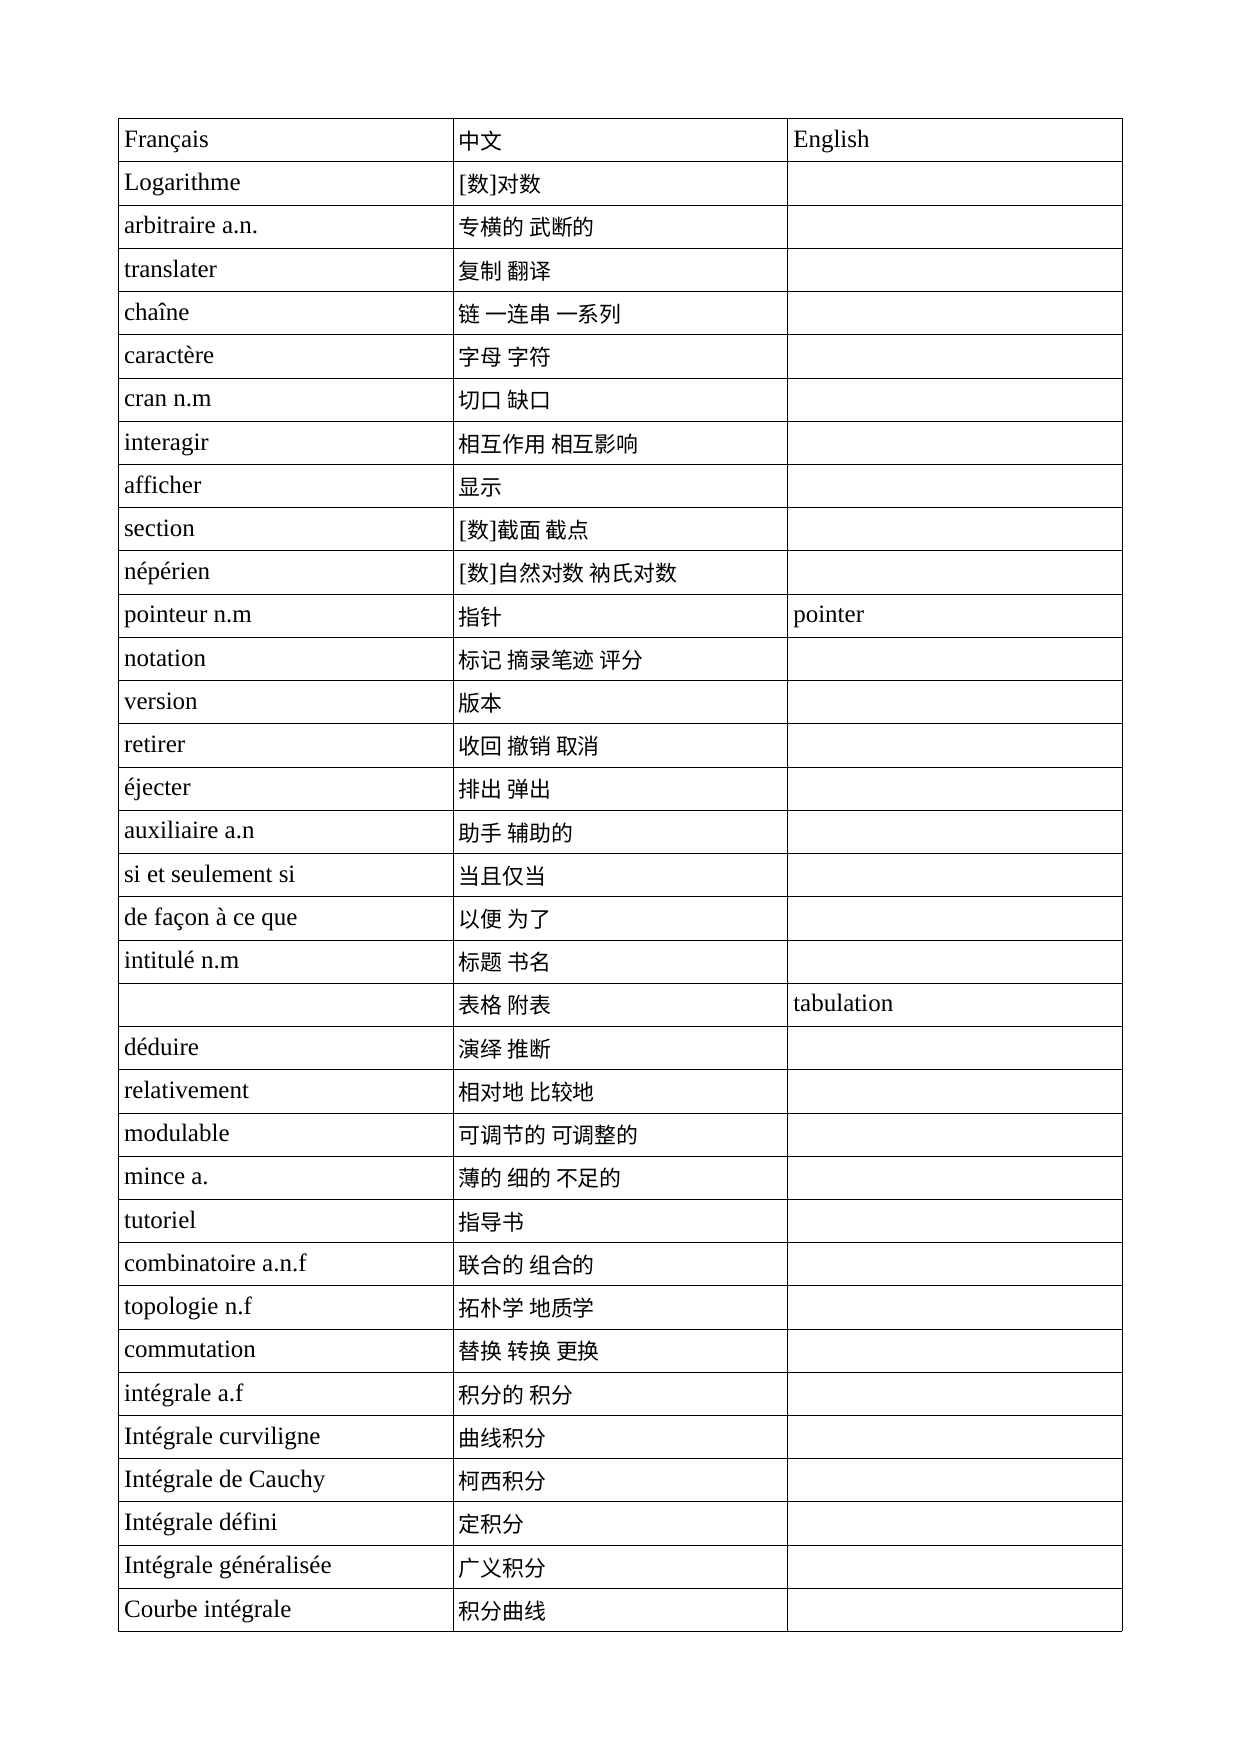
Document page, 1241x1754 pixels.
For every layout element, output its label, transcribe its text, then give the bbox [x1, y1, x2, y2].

table_cell intégrale a.f [119, 1373, 453, 1415]
table_cell 标题 书名 [454, 941, 787, 983]
table_cell 切口 缺口 [454, 379, 787, 421]
table_cell [788, 1157, 1122, 1199]
table_cell [数]自然对数 衲氏对数 [454, 551, 787, 594]
table_cell [788, 249, 1122, 291]
table_cell modulable [119, 1114, 453, 1156]
table_cell 链 一连串 一系列 [454, 292, 787, 334]
table_cell 字母 字符 [454, 335, 787, 377]
table_cell [788, 811, 1122, 853]
table_cell 表格 附表 [454, 984, 787, 1026]
table_cell 柯西积分 [454, 1459, 787, 1501]
table_cell [788, 1330, 1122, 1372]
table_cell interagir [119, 422, 453, 464]
table_cell retirer [119, 724, 453, 767]
table_cell 收回 撤销 取消 [454, 724, 787, 767]
table_cell 可调节的 可调整的 [454, 1114, 787, 1156]
table_cell caractère [119, 335, 453, 377]
table_cell 版本 [454, 681, 787, 723]
table_cell [788, 1459, 1122, 1501]
table_cell si et seulement si [119, 854, 453, 896]
table_cell 标记 摘录笔迹 评分 [454, 638, 787, 680]
table_cell tutoriel [119, 1200, 453, 1242]
table_cell [788, 897, 1122, 939]
table_cell 广义积分 [454, 1546, 787, 1588]
table_cell [788, 681, 1122, 723]
table_cell 指针 [454, 595, 787, 637]
table_cell [788, 465, 1122, 507]
table_cell 排出 弹出 [454, 768, 787, 810]
table_cell [788, 1200, 1122, 1242]
table_cell [788, 724, 1122, 767]
table_header Français [119, 119, 453, 161]
table_cell pointer [788, 595, 1122, 637]
table_cell [788, 206, 1122, 248]
table_cell topologie n.f [119, 1286, 453, 1328]
table_cell [788, 551, 1122, 594]
table_cell [788, 768, 1122, 810]
table_cell version [119, 681, 453, 723]
table_cell déduire [119, 1027, 453, 1069]
table_cell [788, 1243, 1122, 1285]
table_cell [788, 379, 1122, 421]
table_header 中文 [454, 119, 787, 161]
table_cell [数]截面 截点 [454, 508, 787, 550]
table_cell [788, 508, 1122, 550]
table_cell relativement [119, 1070, 453, 1112]
table_cell [788, 854, 1122, 896]
table_cell section [119, 508, 453, 550]
table_cell 助手 辅助的 [454, 811, 787, 853]
table_cell Intégrale généralisée [119, 1546, 453, 1588]
table_cell 专横的 武断的 [454, 206, 787, 248]
table_cell 积分的 积分 [454, 1373, 787, 1415]
table_cell pointeur n.m [119, 595, 453, 637]
table_cell [788, 1589, 1122, 1631]
table_cell [788, 292, 1122, 334]
table_cell 复制 翻译 [454, 249, 787, 291]
table_cell Intégrale défini [119, 1502, 453, 1545]
table_cell chaîne [119, 292, 453, 334]
table_cell 以便 为了 [454, 897, 787, 939]
table_cell tabulation [788, 984, 1122, 1026]
table_cell auxiliaire a.n [119, 811, 453, 853]
table_cell 联合的 组合的 [454, 1243, 787, 1285]
table_cell 显示 [454, 465, 787, 507]
table_cell cran n.m [119, 379, 453, 421]
table_cell 定积分 [454, 1502, 787, 1545]
table_cell 指导书 [454, 1200, 787, 1242]
table_cell 拓朴学 地质学 [454, 1286, 787, 1328]
table_cell [788, 638, 1122, 680]
table_cell Logarithme [119, 162, 453, 204]
table_header English [788, 119, 1122, 161]
table_cell 相对地 比较地 [454, 1070, 787, 1112]
table_cell de façon à ce que [119, 897, 453, 939]
table_cell translater [119, 249, 453, 291]
table_cell intitulé n.m [119, 941, 453, 983]
table_cell [788, 422, 1122, 464]
table_cell [119, 984, 453, 1026]
table_cell [788, 1286, 1122, 1328]
table_cell népérien [119, 551, 453, 594]
table_cell 演绎 推断 [454, 1027, 787, 1069]
table_cell [788, 1027, 1122, 1069]
table_cell [788, 1114, 1122, 1156]
table_cell 积分曲线 [454, 1589, 787, 1631]
table_cell [788, 1373, 1122, 1415]
table_cell [数]对数 [454, 162, 787, 204]
table_cell Intégrale curviligne [119, 1416, 453, 1458]
table_cell combinatoire a.n.f [119, 1243, 453, 1285]
table_cell 薄的 细的 不足的 [454, 1157, 787, 1199]
table_cell notation [119, 638, 453, 680]
table_cell éjecter [119, 768, 453, 810]
table_cell [788, 1416, 1122, 1458]
table_cell [788, 335, 1122, 377]
table_cell [788, 162, 1122, 204]
table_cell Intégrale de Cauchy [119, 1459, 453, 1501]
table_cell mince a. [119, 1157, 453, 1199]
table_cell 替换 转换 更换 [454, 1330, 787, 1372]
table_cell [788, 1546, 1122, 1588]
table_cell 当且仅当 [454, 854, 787, 896]
table_cell [788, 1502, 1122, 1545]
table_cell [788, 941, 1122, 983]
table_cell 曲线积分 [454, 1416, 787, 1458]
table_cell 相互作用 相互影响 [454, 422, 787, 464]
table_cell arbitraire a.n. [119, 206, 453, 248]
table_cell commutation [119, 1330, 453, 1372]
table_cell afficher [119, 465, 453, 507]
table_cell Courbe intégrale [119, 1589, 453, 1631]
table_cell [788, 1070, 1122, 1112]
